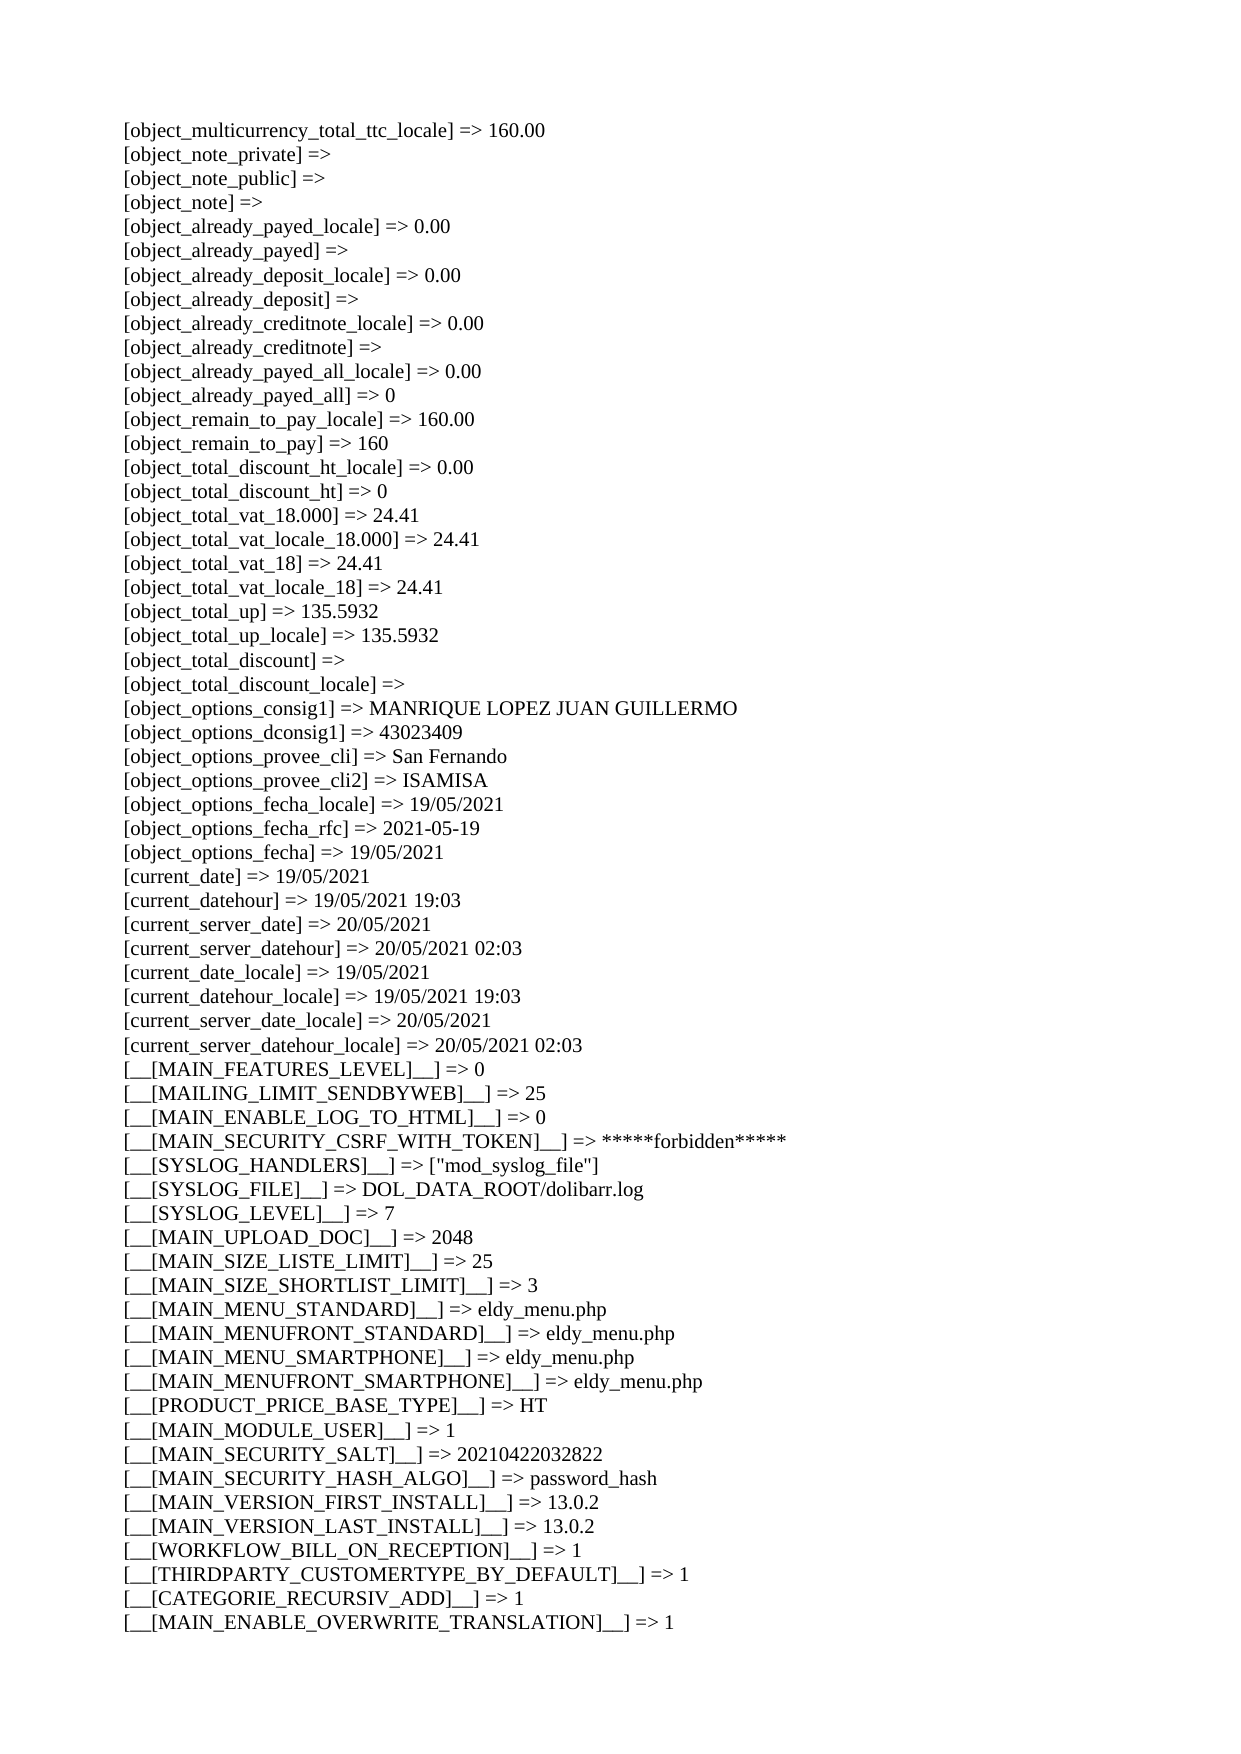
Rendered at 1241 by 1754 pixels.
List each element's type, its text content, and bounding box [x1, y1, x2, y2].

text [object_multicurrency_total_ttc_locale] => 160.00 [object_note_private] => [object_note_public] => [object_note] => [object_already_payed_locale] => 0.00 [object_already_payed] => [object_already_deposit_locale] => 0.00 [object_already_deposit] => [object_already_creditnote_locale] => 0.00 [object_already_creditnote] => [object_already_payed_all_locale] => 0.00 [object_already_payed_all] => 0 [object_remain_to_pay_locale] => 160.00 [object_remain_to_pay] => 160 [object_total_discount_ht_locale] => 0.00 [object_total_discount_ht] => 0 [object_total_vat_18.000] => 24.41 [object_total_vat_locale_18.000] => 24.41 [object_total_vat_18] => 24.41 [object_total_vat_locale_18] => 24.41 [object_total_up] => 135.5932 [object_total_up_locale] => 135.5932 [object_total_discount] => [object_total_discount_locale] => [object_options_consig1] => MANRIQUE LOPEZ JUAN GUILLERMO [object_options_dconsig1] => 43023409 [object_options_provee_cli] => San Fernando [object_options_provee_cli2] => ISAMISA [object_options_fecha_locale] => 19/05/2021 [object_options_fecha_rfc] => 2021-05-19 [object_options_fecha] => 19/05/2021 [current_date] => 19/05/2021 [current_datehour] => 19/05/2021 19:03 [current_server_date] => 20/05/2021 [current_server_datehour] => 20/05/2021 02:03 [current_date_locale] => 19/05/2021 [current_datehour_locale] => 19/05/2021 19:03 [current_server_date_locale] => 20/05/2021 [current_server_datehour_locale] => 20/05/2021 02:03 [__[MAIN_FEATURES_LEVEL]__] => 0 [__[MAILING_LIMIT_SENDBYWEB]__] => 25 [__[MAIN_ENABLE_LOG_TO_HTML]__] => 0 [__[MAIN_SECURITY_CSRF_WITH_TOKEN]__] => *****forbidden***** [__[SYSLOG_HANDLERS]__] => ["mod_syslog_file"] [__[SYSLOG_FILE]__] => DOL_DATA_ROOT/dolibarr.log [__[SYSLOG_LEVEL]__] => 7 [__[MAIN_UPLOAD_DOC]__] => 2048 [__[MAIN_SIZE_LISTE_LIMIT]__] => 25 [__[MAIN_SIZE_SHORTLIST_LIMIT]__] => 3 [__[MAIN_MENU_STANDARD]__] => eldy_menu.php [__[MAIN_MENUFRONT_STANDARD]__] => eldy_menu.php [__[MAIN_MENU_SMARTPHONE]__] => eldy_menu.php [__[MAIN_MENUFRONT_SMARTPHONE]__] => eldy_menu.php [__[PRODUCT_PRICE_BASE_TYPE]__] => HT [__[MAIN_MODULE_USER]__] => 1 [__[MAIN_SECURITY_SALT]__] => 20210422032822 [__[MAIN_SECURITY_HASH_ALGO]__] => password_hash [__[MAIN_VERSION_FIRST_INSTALL]__] => 13.0.2 [__[MAIN_VERSION_LAST_INSTALL]__] => 13.0.2 [__[WORKFLOW_BILL_ON_RECEPTION]__] => 1 [__[THIRDPARTY_CUSTOMERTYPE_BY_DEFAULT]__] => 1 [__[CATEGORIE_RECURSIV_ADD]__] => 1 [__[MAIN_ENABLE_OVERWRITE_TRANSLATION]__] => 1 [118, 118, 1122, 1634]
